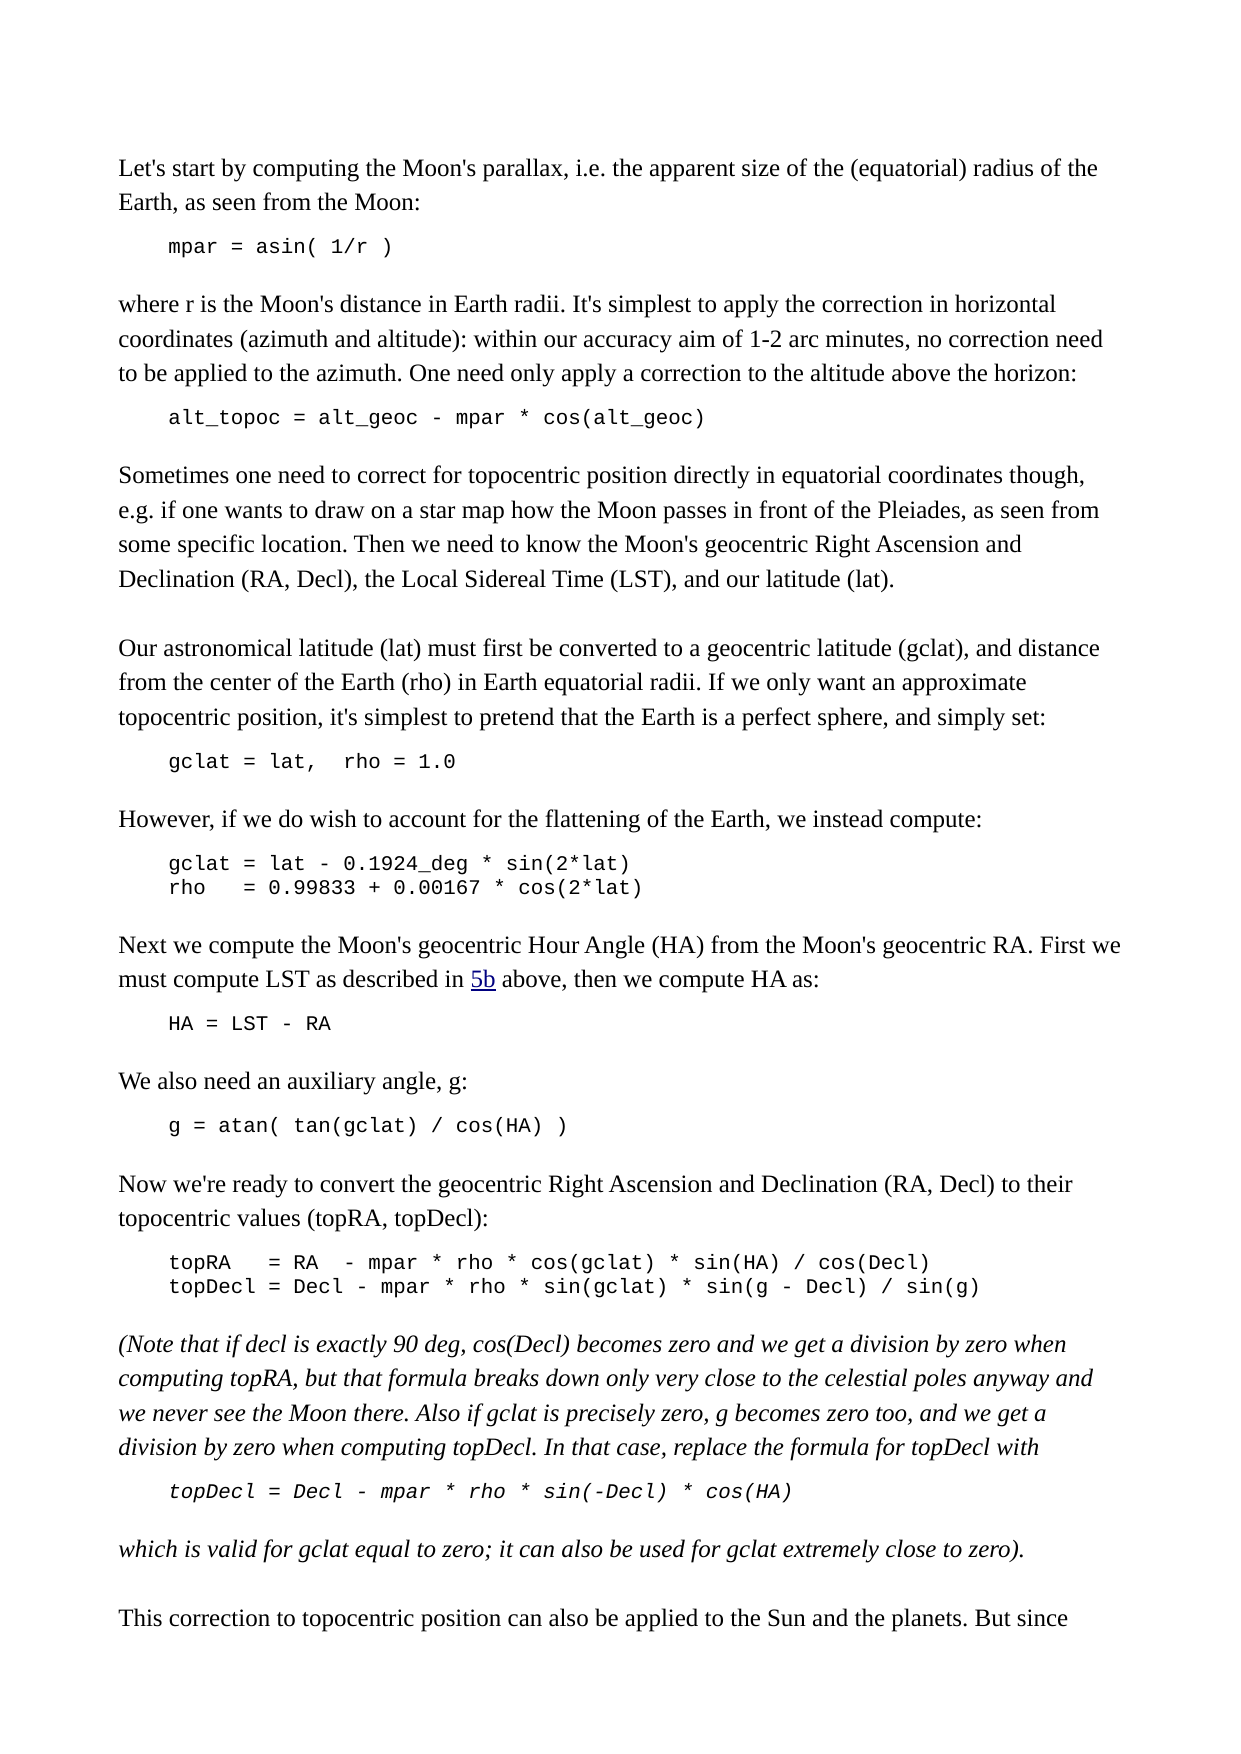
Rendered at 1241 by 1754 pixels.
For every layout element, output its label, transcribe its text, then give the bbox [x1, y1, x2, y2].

text where r is the Moon's distance in Earth radii. It's simplest to apply the correction in horizontal coordinates (azimuth and altitude): within our accuracy aim of 1-2 arc minutes, no correction need to be applied to the azimuth. One need only apply a correction to the altitude above the horizon: [118, 289, 1122, 387]
text HA = LST - RA [118, 1013, 1122, 1037]
text topDecl = Decl - mpar * rho * sin(gclat) * sin(g - Decl) / sin(g) [118, 1276, 1122, 1299]
text topRA = RA - mpar * rho * cos(gclat) * sin(HA) / cos(Decl) [118, 1252, 1122, 1276]
text We also need an auxiliary angle, g: [118, 1066, 1122, 1095]
text rho = 0.99833 + 0.00167 * cos(2*lat) [118, 877, 1122, 900]
text Now we're ready to convert the geocentric Right Ascension and Declination (RA, Decl) to their topocentric values (topRA, topDecl): [118, 1169, 1122, 1232]
text Next we compute the Moon's geocentric Hour Angle (HA) from the Moon's geocentric RA. First we must compute LST as described in 5b above, then we compute HA as: [118, 930, 1122, 993]
text gclat = lat, rho = 1.0 [118, 751, 1122, 774]
text Let's start by computing the Moon's parallax, i.e. the apparent size of the (equatorial) radius of the Earth, as seen from the Moon: [118, 118, 1122, 216]
text topDecl = Decl - mpar * rho * sin(-Decl) * cos(HA) [118, 1481, 1122, 1505]
text which is valid for gclat equal to zero; it can also be used for gclat extremely close to zero). This correction to topocentric position can also be applied to the Sun and the planets. But since [118, 1534, 1122, 1632]
text (Note that if decl is exactly 90 deg, cos(Decl) becomes zero and we get a division by zero when computing topRA, but that formula breaks down only very close to the celestial poles anyway and we never see the Moon there. Also if gclat is precisely zero, g becomes zero too, and we get a division by zero when computing topDecl. In that case, replace the formula for topDecl with [118, 1329, 1122, 1461]
text g = atan( tan(gclat) / cos(HA) ) [118, 1116, 1122, 1139]
text alt_topoc = alt_geoc - mpar * cos(alt_geoc) [118, 407, 1122, 431]
text mpar = asin( 1/r ) [118, 236, 1122, 260]
text Sometimes one need to correct for topocentric position directly in equatorial coordinates though, e.g. if one wants to draw on a star map how the Moon passes in front of the Pleiades, as seen from some specific location. Then we need to know the Moon's geocentric Right Ascension and Declination (RA, Decl), the Local Sidereal Time (LST), and our latitude (lat). Our astronomical latitude (lat) must first be converted to a geocentric latitude (gclat), and distance from the center of the Earth (rho) in Earth equatorial radii. If we only want an approximate topocentric position, it's simplest to pretend that the Earth is a perfect sphere, and simply set: [118, 460, 1122, 731]
text gclat = lat - 0.1924_deg * sin(2*lat) [118, 853, 1122, 877]
text However, if we do wish to account for the flattening of the Earth, we instead compute: [118, 804, 1122, 833]
